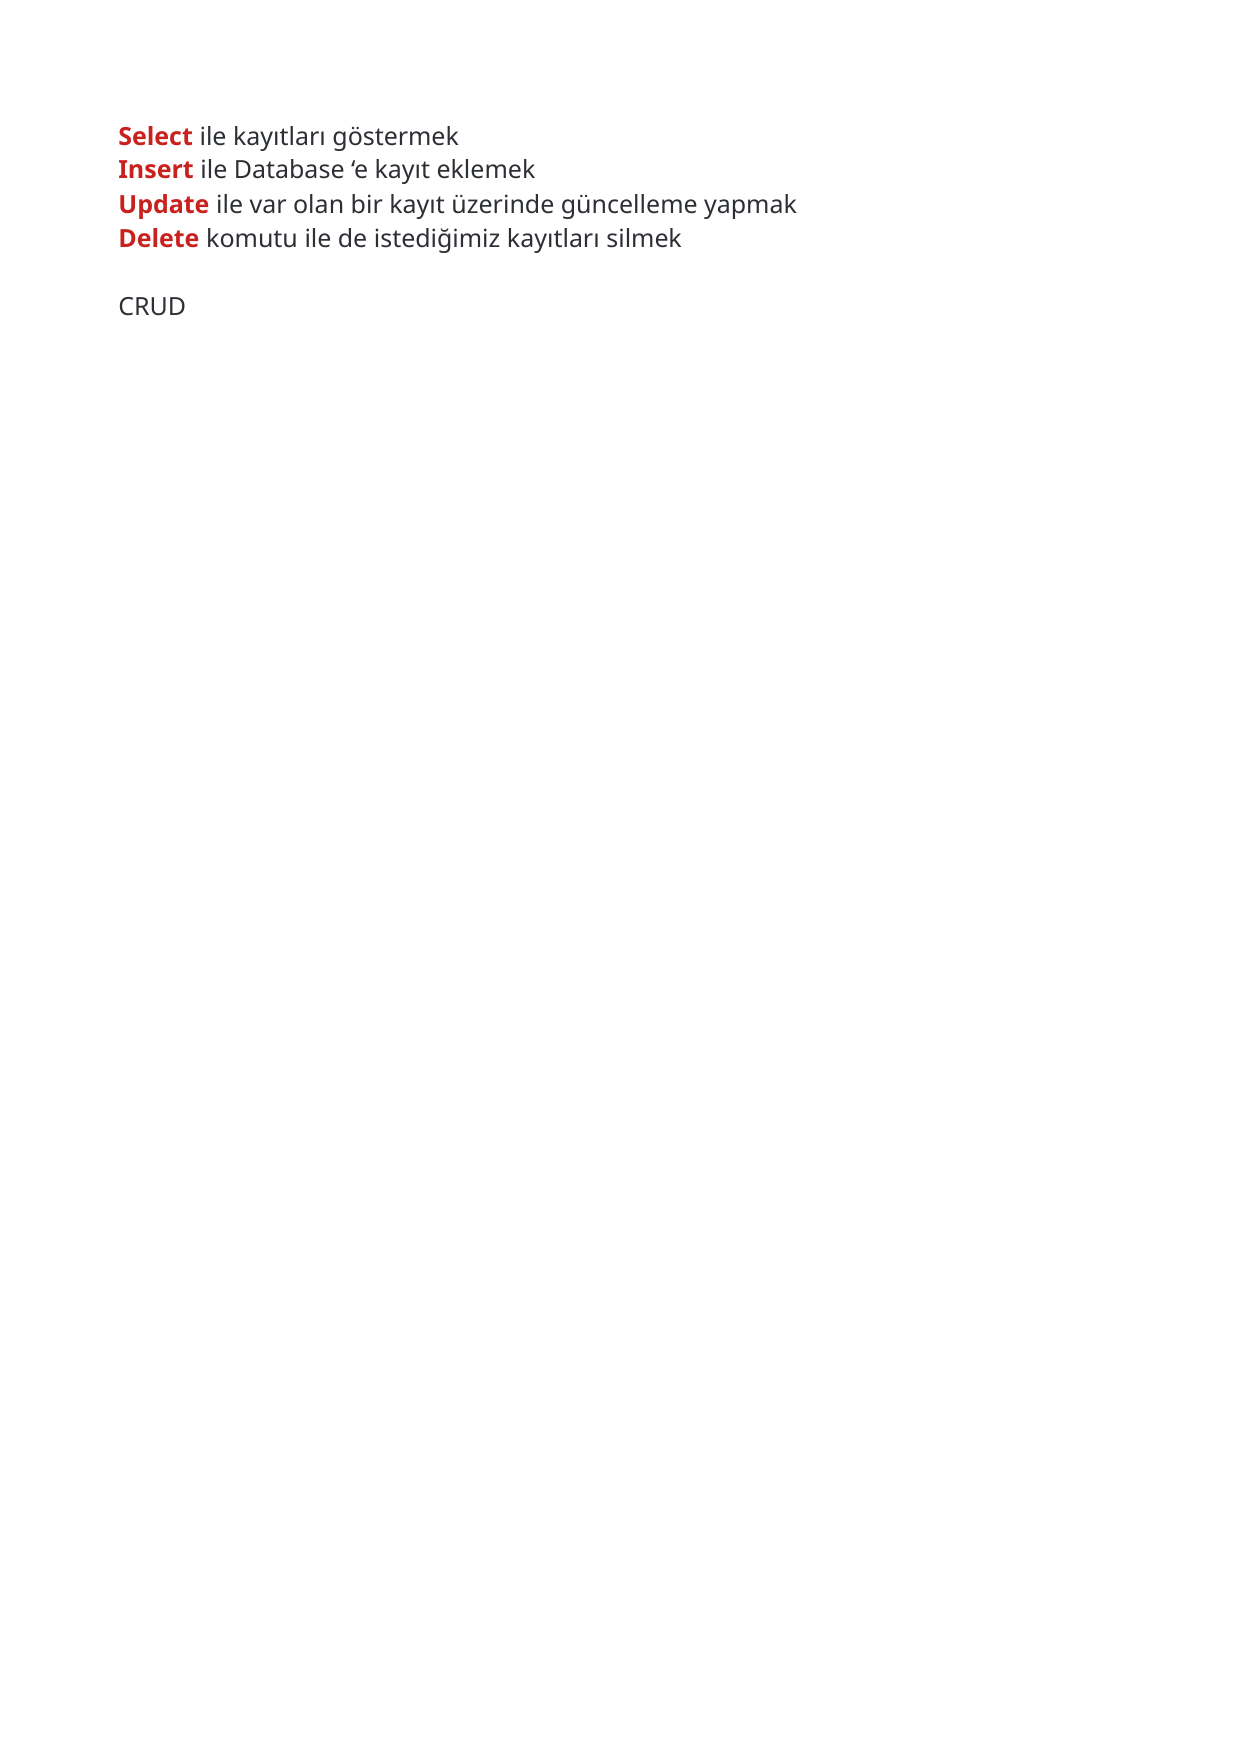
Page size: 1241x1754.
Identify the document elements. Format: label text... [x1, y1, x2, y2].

text Select ile kayıtları göstermek [118, 118, 1122, 152]
text Update ile var olan bir kayıt üzerinde güncelleme yapmak [118, 186, 1122, 220]
text Insert ile Database ‘e kayıt eklemek [118, 152, 1122, 186]
text Delete komutu ile de istediğimiz kayıtları silmek [118, 220, 1122, 254]
text CRUD [118, 288, 1122, 322]
